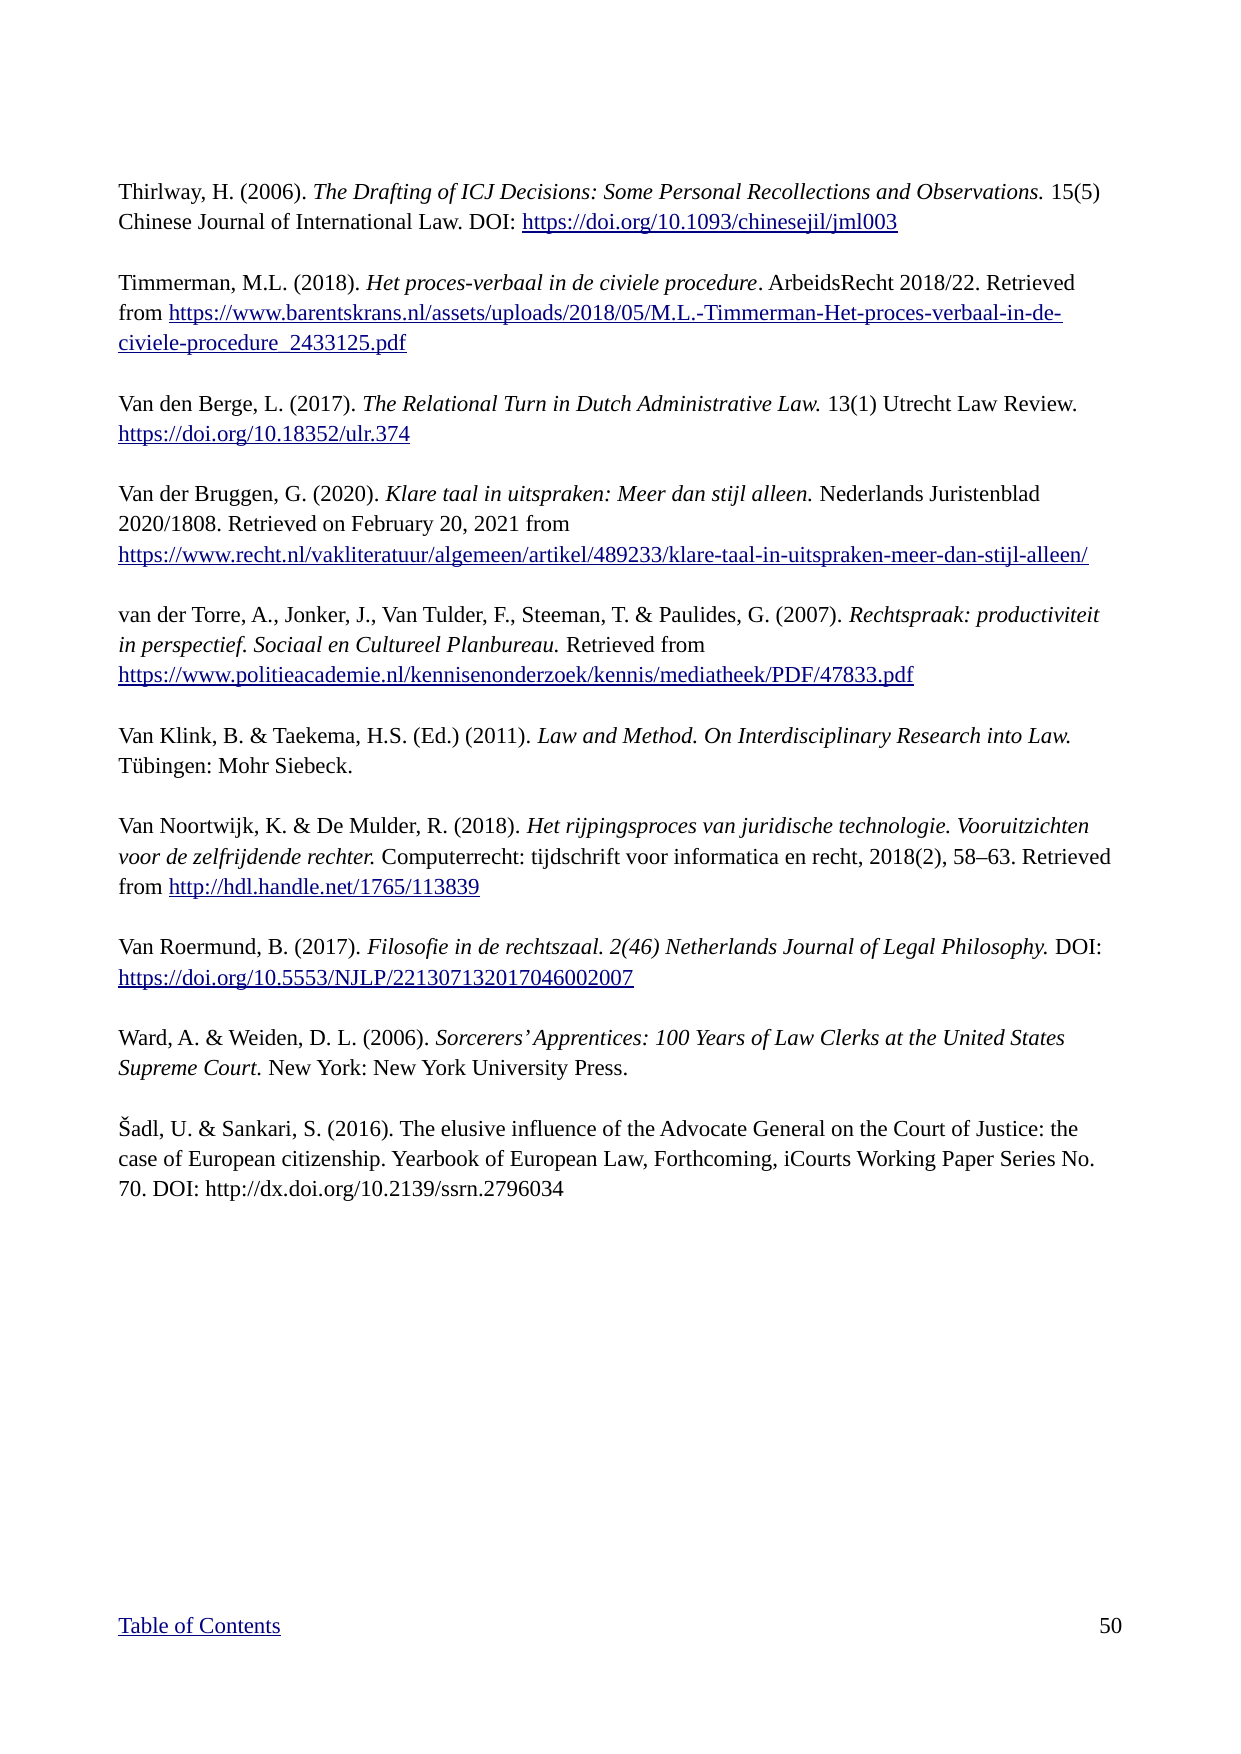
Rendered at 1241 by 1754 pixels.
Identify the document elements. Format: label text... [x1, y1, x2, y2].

text Van der Bruggen, G. (2020). Klare taal in uitspraken: Meer dan stijl alleen. Nederlands Juristenblad 2020/1808. Retrieved on February 20, 2021 from https://www.recht.nl/vakliteratuur/algemeen/artikel/489233/klare-taal-in-uitspraken-meer-dan-stijl-alleen/ [118, 480, 1122, 567]
text Van den Berge, L. (2017). The Relational Turn in Dutch Administrative Law. 13(1) Utrecht Law Review. https://doi.org/10.18352/ulr.374 [118, 389, 1122, 446]
text Van Noortwijk, K. & De Mulder, R. (2018). Het rijpingsproces van juridische technologie. Vooruitzichten voor de zelfrijdende rechter. Computerrecht: tijdschrift voor informatica en recht, 2018(2), 58–63. Retrieved from http://hdl.handle.net/1765/113839 [118, 812, 1122, 899]
text Thirlway, H. (2006). The Drafting of ICJ Decisions: Some Personal Recollections and Observations. 15(5) Chinese Journal of International Law. DOI: https://doi.org/10.1093/chinesejil/jml003 [118, 178, 1122, 235]
text Van Klink, B. & Taekema, H.S. (Ed.) (2011). Law and Method. On Interdisciplinary Research into Law. Tübingen: Mohr Siebeck. [118, 722, 1122, 778]
text Ward, A. & Weiden, D. L. (2006). Sorcerers’ Apprentices: 100 Years of Law Clerks at the United States Supreme Court. New York: New York University Press. [118, 1024, 1122, 1081]
text van der Torre, A., Jonker, J., Van Tulder, F., Steeman, T. & Paulides, G. (2007). Rechtspraak: productiviteit in perspectief. Sociaal en Cultureel Planbureau. Retrieved from https://www.politieacademie.nl/kennisenonderzoek/kennis/mediatheek/PDF/47833.pdf [118, 601, 1122, 688]
text Van Roermund, B. (2017). Filosofie in de rechtszaal. 2(46) Netherlands Journal of Legal Philosophy. DOI: https://doi.org/10.5553/NJLP/221307132017046002007 [118, 933, 1122, 990]
text Timmerman, M.L. (2018). Het proces-verbaal in de civiele procedure. ArbeidsRecht 2018/22. Retrieved from https://www.barentskrans.nl/assets/uploads/2018/05/M.L.-Timmerman-Het-proces-verbaal-in-de-civiele-procedure_2433125.pdf [118, 269, 1122, 356]
text Šadl, U. & Sankari, S. (2016). The elusive influence of the Advocate General on the Court of Justice: the case of European citizenship. Yearbook of European Law, Forthcoming, iCourts Working Paper Series No. 70. DOI: http://dx.doi.org/10.2139/ssrn.2796034 [118, 1114, 1122, 1201]
